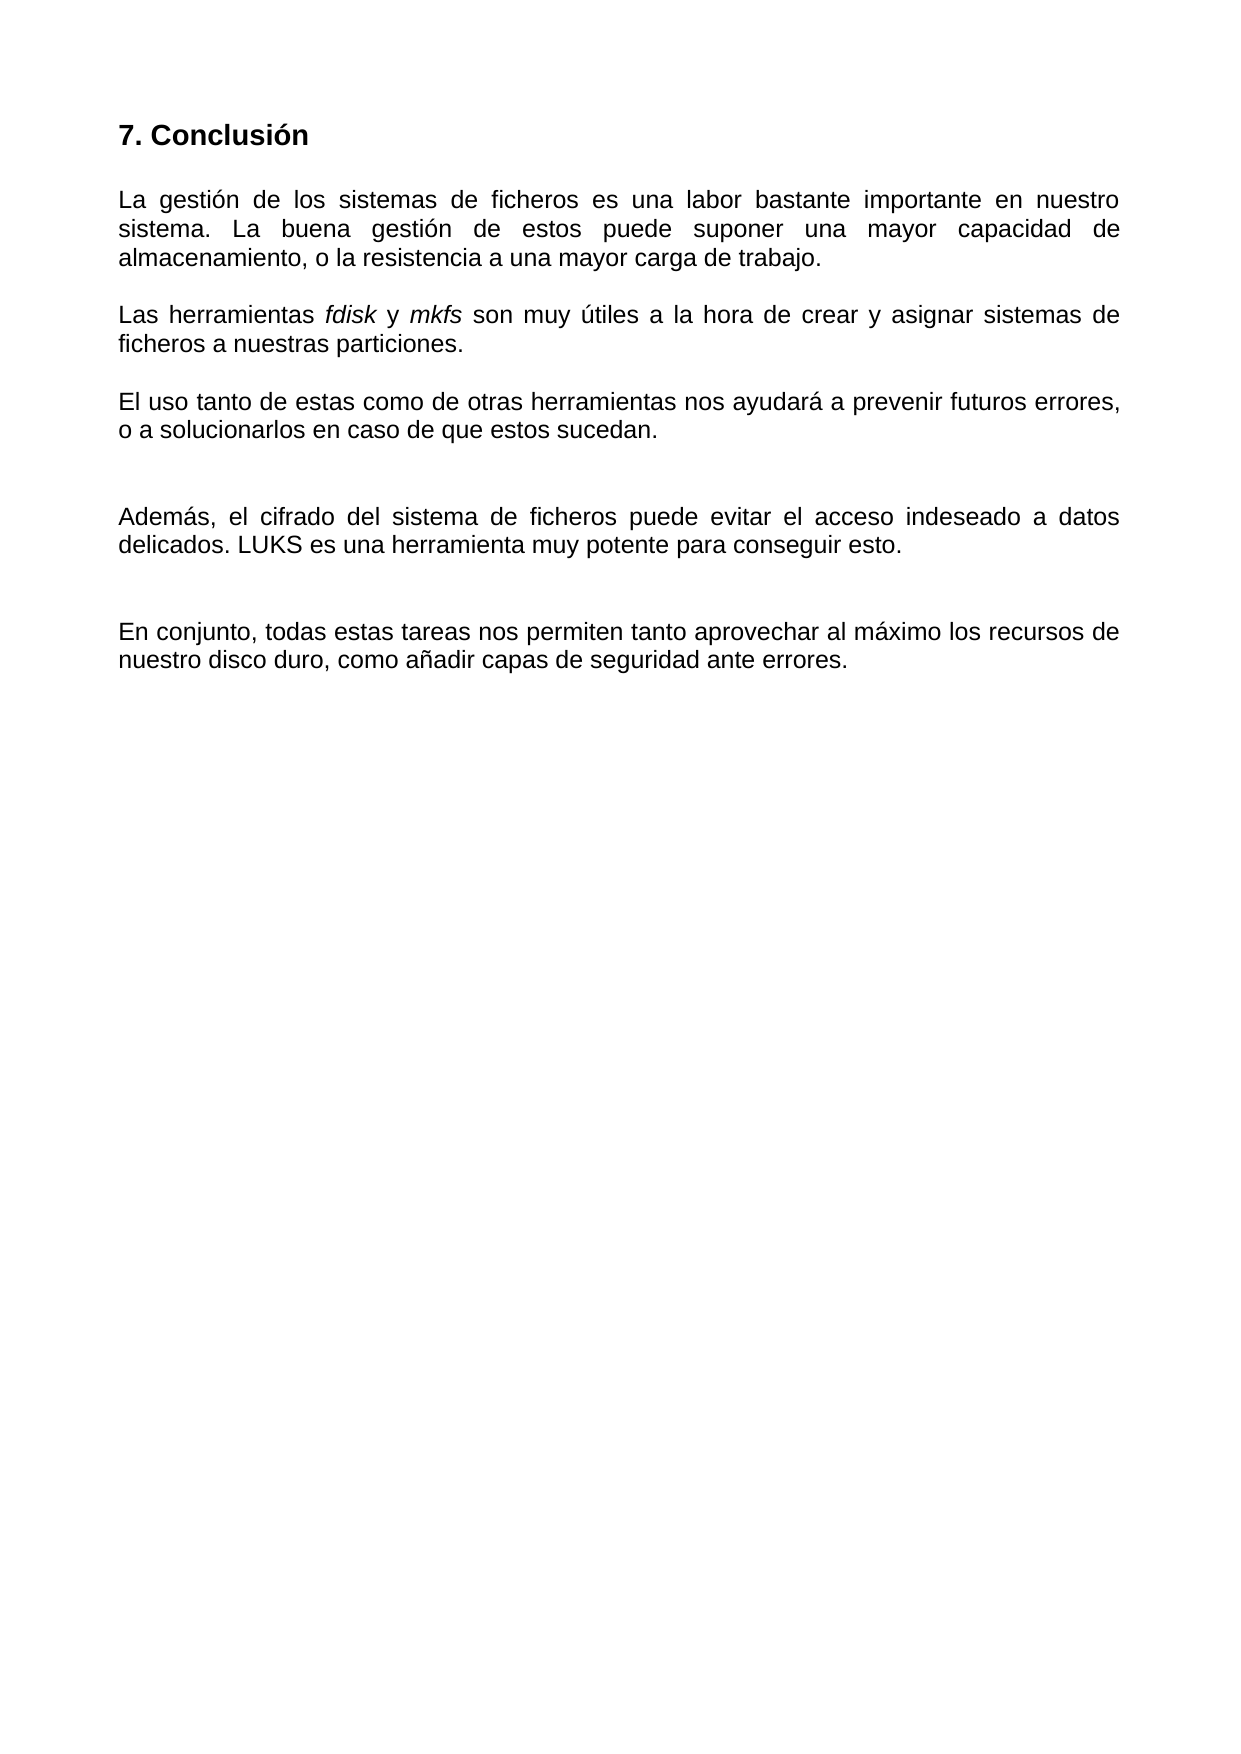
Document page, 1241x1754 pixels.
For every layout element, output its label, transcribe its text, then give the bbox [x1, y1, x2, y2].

text En conjunto, todas estas tareas nos permiten tanto aprovechar al máximo los recursos de nuestro disco duro, como añadir capas de seguridad ante errores. [118, 616, 1122, 674]
text Además, el cifrado del sistema de ficheros puede evitar el acceso indeseado a datos delicados. LUKS es una herramienta muy potente para conseguir esto. [118, 501, 1122, 559]
text El uso tanto de estas como de otras herramientas nos ayudará a prevenir futuros errores, o a solucionarlos en caso de que estos sucedan. [118, 386, 1122, 444]
text Las herramientas fdisk y mkfs son muy útiles a la hora de crear y asignar sistemas de ficheros a nuestras particiones. [118, 300, 1122, 358]
text 7. Conclusión [118, 118, 1122, 152]
text La gestión de los sistemas de ficheros es una labor bastante importante en nuestro sistema. La buena gestión de estos puede suponer una mayor capacidad de almacenamiento, o la resistencia a una mayor carga de trabajo. [118, 185, 1122, 271]
